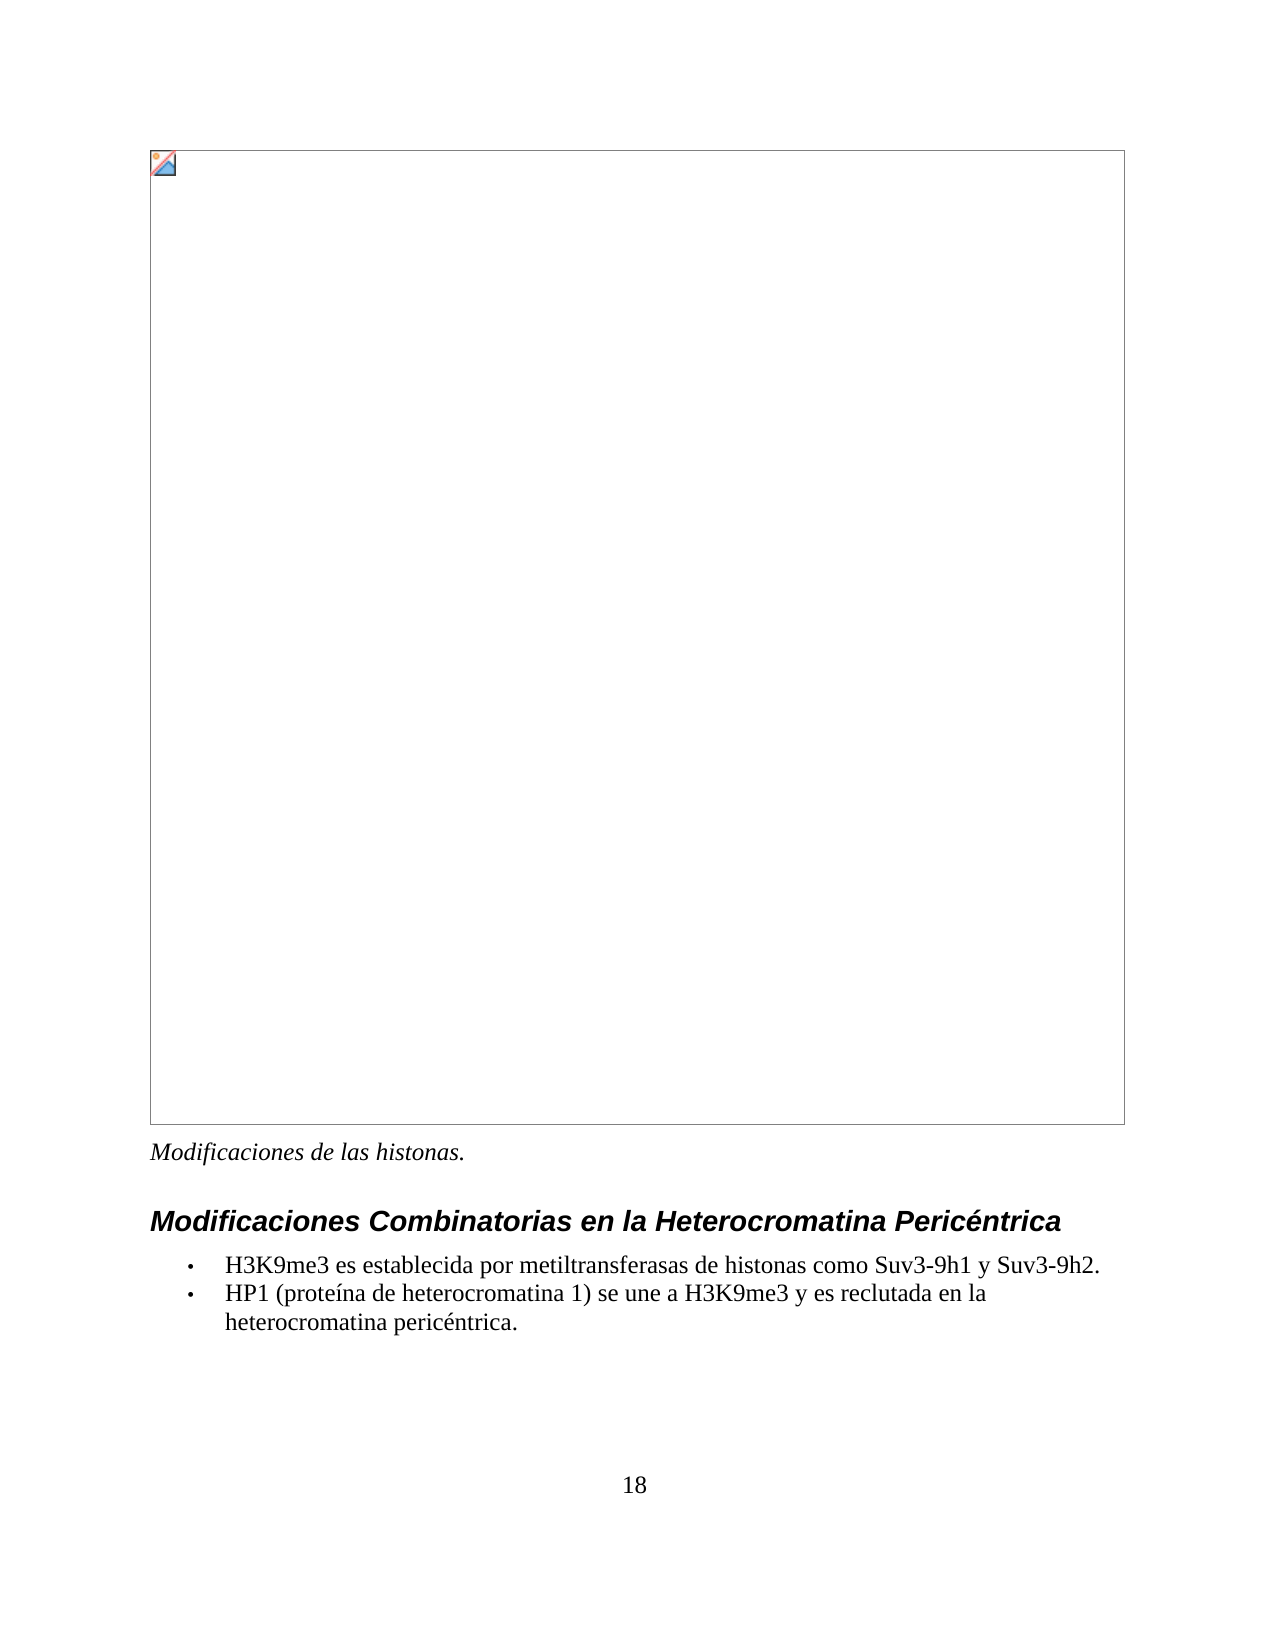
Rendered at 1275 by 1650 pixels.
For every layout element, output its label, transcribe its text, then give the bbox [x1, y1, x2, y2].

subtitle Modificaciones Combinatorias en la Heterocromatina Pericéntrica [150, 1204, 1125, 1237]
text Modificaciones de las histonas. [150, 1137, 1125, 1166]
list HP1 (proteína de heterocromatina 1) se une a H3K9me3 y es reclutada en la heterocromatina pericéntrica. [187, 1278, 1125, 1336]
list H3K9me3 es establecida por metiltransferasas de histonas como Suv3-9h1 y Suv3-9h2. [187, 1250, 1125, 1278]
